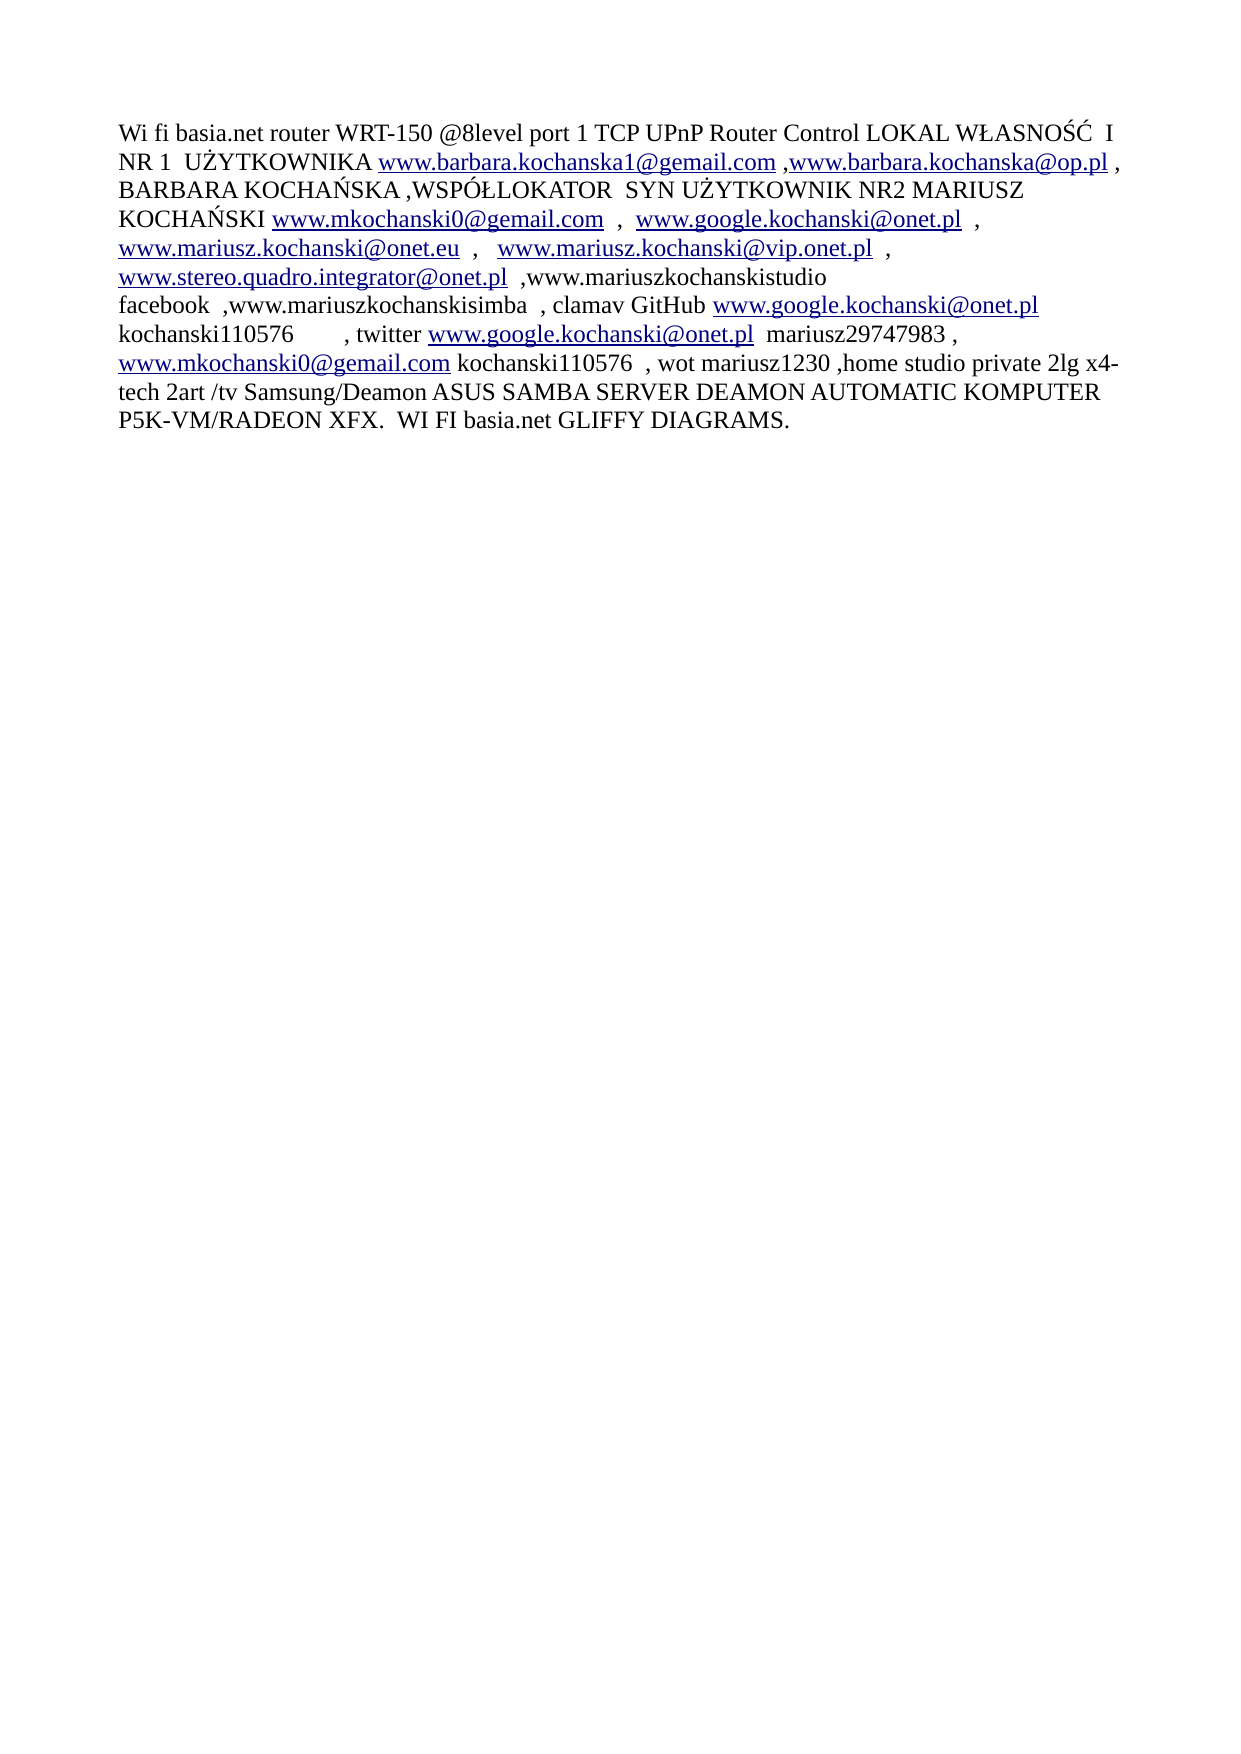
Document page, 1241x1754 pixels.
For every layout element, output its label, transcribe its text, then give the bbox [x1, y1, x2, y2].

text Wi fi basia.net router WRT-150 @8level port 1 TCP UPnP Router Control LOKAL WŁASNOŚĆ I NR 1 UŻYTKOWNIKA www.barbara.kochanska1@gemail.com ,www.barbara.kochanska@op.pl , BARBARA KOCHAŃSKA ,WSPÓŁLOKATOR SYN UŻYTKOWNIK NR2 MARIUSZ KOCHAŃSKI www.mkochanski0@gemail.com , www.google.kochanski@onet.pl , www.mariusz.kochanski@onet.eu , www.mariusz.kochanski@vip.onet.pl , www.stereo.quadro.integrator@onet.pl ,www.mariuszkochanskistudio facebook ,www.mariuszkochanskisimba , clamav GitHub www.google.kochanski@onet.pl kochanski110576 , twitter www.google.kochanski@onet.pl mariusz29747983 , www.mkochanski0@gemail.com kochanski110576 , wot mariusz1230 ,home studio private 2lg x4-tech 2art /tv Samsung/Deamon ASUS SAMBA SERVER DEAMON AUTOMATIC KOMPUTER P5K-VM/RADEON XFX. WI FI basia.net GLIFFY DIAGRAMS. [118, 118, 1122, 434]
